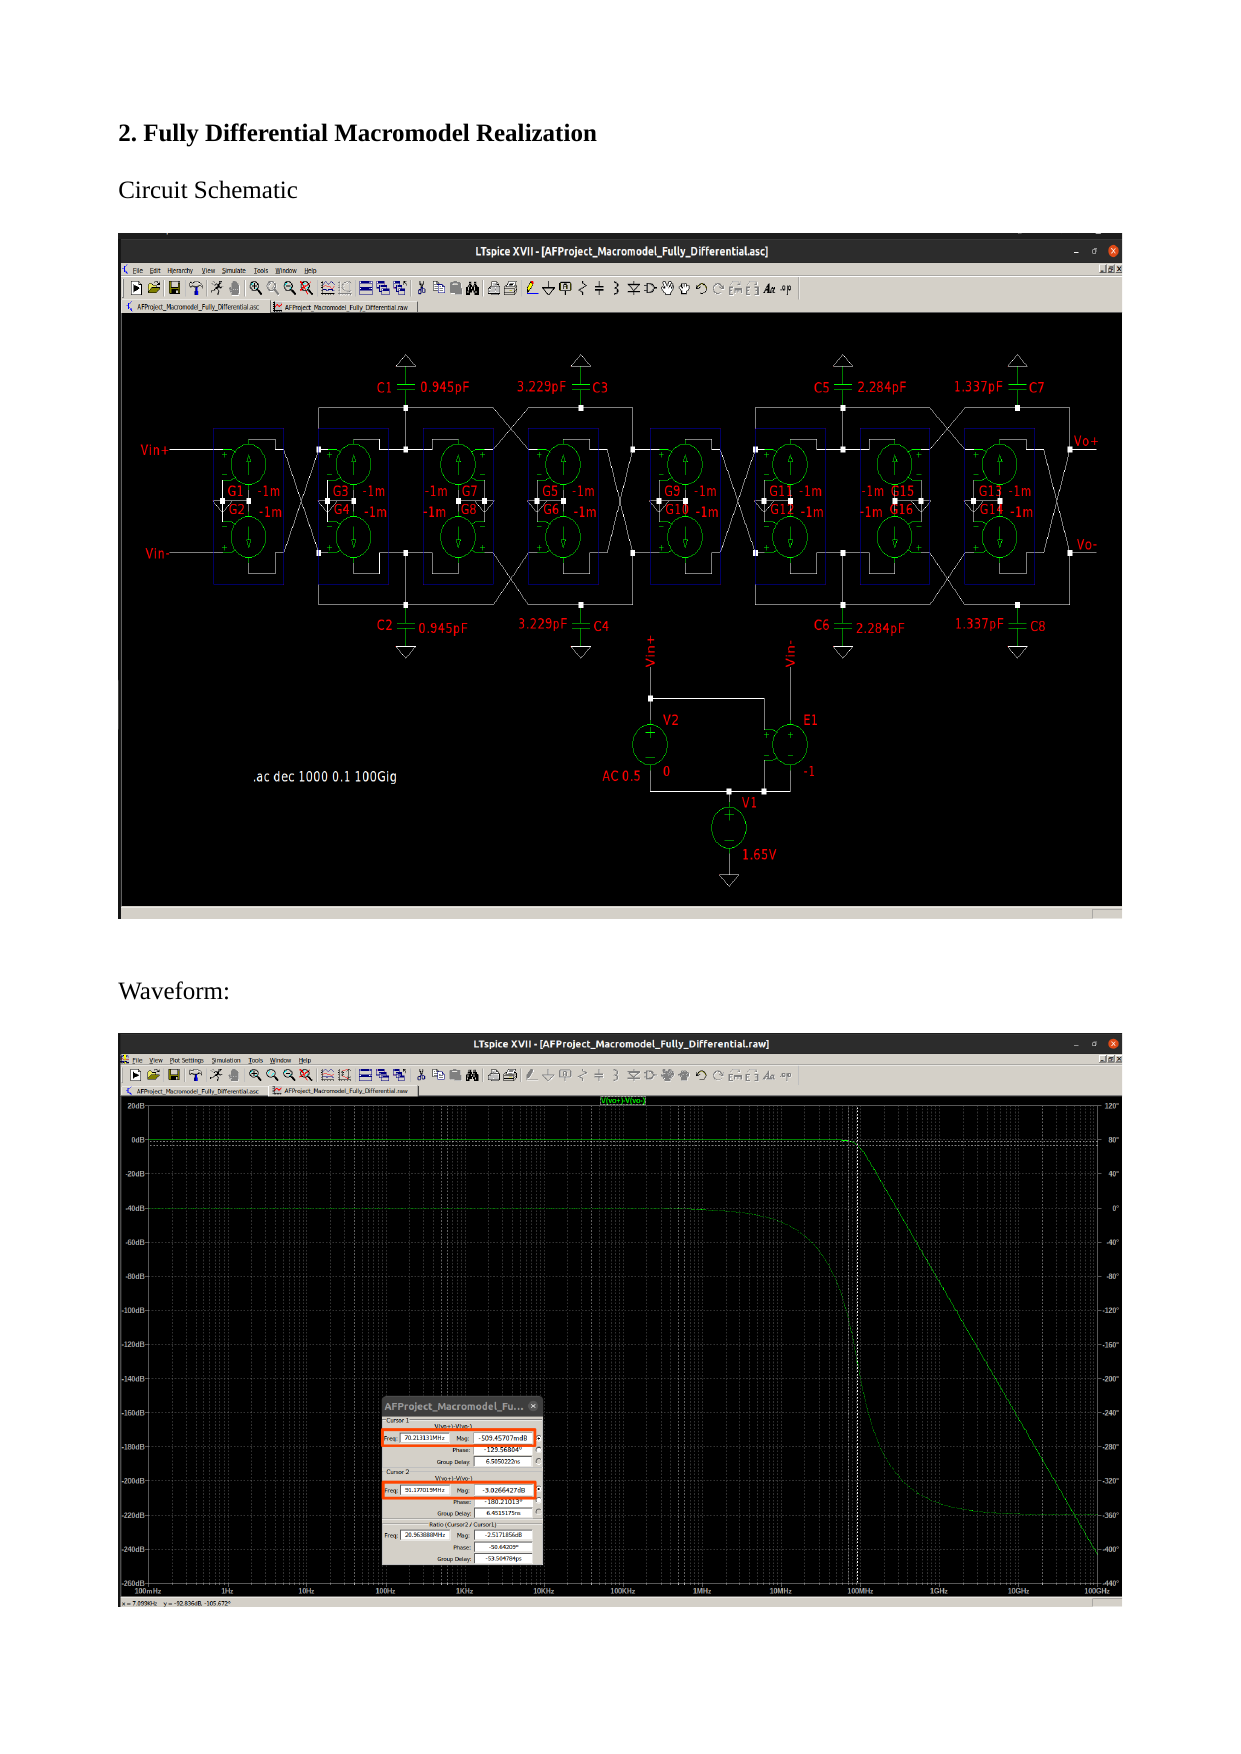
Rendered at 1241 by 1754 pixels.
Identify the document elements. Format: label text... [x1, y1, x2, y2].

text Waveform: [118, 976, 1122, 1005]
picture [118, 233, 1123, 919]
picture [118, 1033, 1123, 1607]
text Circuit Schematic [118, 176, 1122, 204]
text 2. Fully Differential Macromodel Realization [118, 118, 1122, 147]
